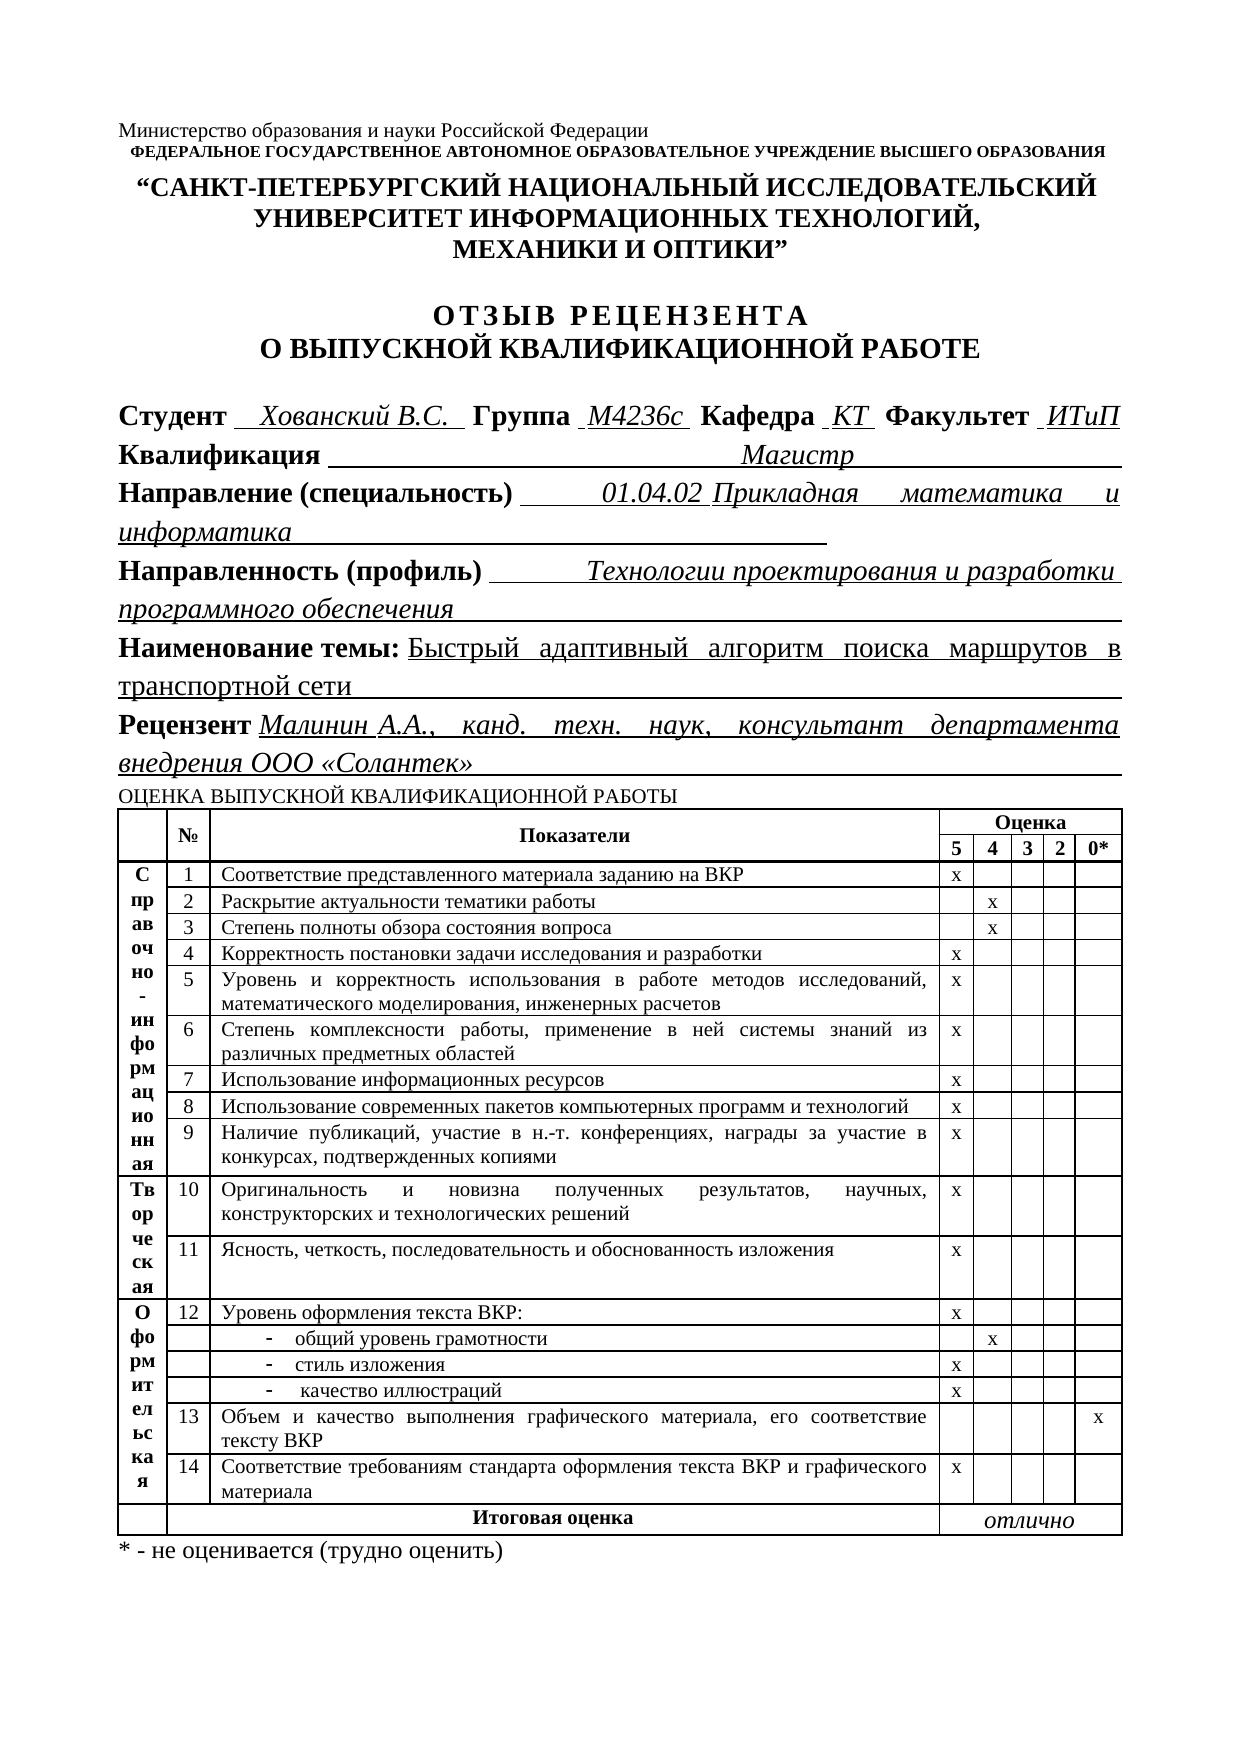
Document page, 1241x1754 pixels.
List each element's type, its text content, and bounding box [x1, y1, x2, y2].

table_cell [1044, 1177, 1074, 1235]
table_cell [940, 1326, 973, 1350]
table_cell 2 [168, 888, 209, 913]
table_cell Степень комплексности работы, применение в ней системы знаний из различных предметных областей [211, 1016, 939, 1065]
table_cell 4 [168, 940, 209, 965]
table_cell [1044, 1404, 1074, 1452]
table_cell [168, 1352, 209, 1376]
table_cell 13 [168, 1404, 209, 1452]
table_cell Ясность, четкость, последовательность и обоснованность изложения [211, 1237, 939, 1298]
table_cell [974, 1455, 1011, 1503]
table_cell x [940, 1378, 973, 1402]
table_cell x [940, 940, 973, 965]
table_cell 4 [974, 835, 1011, 860]
table_cell [1012, 940, 1043, 965]
table_cell 2 [1044, 835, 1074, 860]
table_cell 3 [1012, 835, 1043, 860]
table_cell 5 [940, 835, 973, 860]
text “САНКТ-ПЕТЕРБУРГСКИЙ НАЦИОНАЛЬНЫЙ ИССЛЕДОВАТЕЛЬСКИЙ [118, 171, 1122, 202]
table_cell Объем и качество выполнения графического материала, его соответствие тексту ВКР [211, 1404, 939, 1452]
table_cell [1012, 1455, 1043, 1503]
table_cell [1012, 1119, 1043, 1175]
table_cell [1044, 1093, 1074, 1118]
table_cell [974, 1016, 1011, 1065]
table_cell [940, 914, 973, 939]
table_cell Корректность постановки задачи исследования и разработки [211, 940, 939, 965]
text Рецензент Малинин А.А., канд. техн. наук, консультант департамента внедрения ООО «Солантек» [118, 707, 1122, 774]
table_cell [1076, 914, 1121, 939]
table_cell 10 [168, 1177, 209, 1235]
table_cell [1012, 1378, 1043, 1402]
table_cell x [940, 966, 973, 1015]
text Квалификация Магистр [118, 437, 1122, 471]
table_cell [1044, 1016, 1074, 1065]
table_cell [1076, 966, 1121, 1015]
table_cell 5 [168, 966, 209, 1015]
table_cell Соответствие представленного материала заданию на ВКР [211, 863, 939, 886]
table_cell [1012, 1016, 1043, 1065]
table_cell [1076, 1326, 1121, 1350]
table_cell [1076, 1093, 1121, 1118]
table_cell x [940, 1177, 973, 1235]
table_cell 0* [1076, 835, 1121, 860]
table_cell [974, 863, 1011, 886]
table_header [119, 810, 166, 860]
table_cell [940, 1404, 973, 1452]
text Студент Хованский В.С. Группа M4236c Кафедра КТ Факультет ИТиП [118, 398, 1122, 432]
table_cell x [940, 1237, 973, 1298]
table_cell Оформительская [119, 1300, 166, 1503]
text Направленность (профиль) Технологии проектирования и разработки программного обеспечения [118, 553, 1122, 620]
table_cell [1012, 914, 1043, 939]
table_cell [974, 1066, 1011, 1091]
table_cell [1012, 1177, 1043, 1235]
table_cell [974, 1119, 1011, 1175]
table_cell x [940, 863, 973, 886]
table_cell [1044, 1455, 1074, 1503]
table_cell [119, 1505, 166, 1533]
text УНИВЕРСИТЕТ ИНФОРМАЦИОННЫХ ТЕХНОЛОГИЙ, [118, 202, 1122, 233]
table_cell [1012, 863, 1043, 886]
table_cell [1044, 1326, 1074, 1350]
table_cell [974, 1300, 1011, 1324]
table_cell [1012, 1404, 1043, 1452]
table_cell [1044, 1352, 1074, 1376]
table_cell [974, 1093, 1011, 1118]
table_cell [974, 1378, 1011, 1402]
table_cell 8 [168, 1093, 209, 1118]
table_cell x [1076, 1404, 1121, 1452]
table_cell [1076, 1378, 1121, 1402]
table_cell [1044, 1066, 1074, 1091]
table_cell качество иллюстраций [211, 1378, 939, 1402]
table_cell 12 [168, 1300, 209, 1324]
table_cell x [974, 888, 1011, 913]
table_cell Раскрытие актуальности тематики работы [211, 888, 939, 913]
table_cell 6 [168, 1016, 209, 1065]
table_cell x [974, 1326, 1011, 1350]
table_cell Наличие публикаций, участие в н.-т. конференциях, награды за участие в конкурсах, подтвержденных копиями [211, 1119, 939, 1175]
table_cell стиль изложения [211, 1352, 939, 1376]
table_cell [1012, 1326, 1043, 1350]
table_cell [1076, 1455, 1121, 1503]
table_cell 11 [168, 1237, 209, 1298]
table_cell [1012, 966, 1043, 1015]
table_cell [168, 1326, 209, 1350]
table_cell [1076, 1066, 1121, 1091]
table_cell [974, 940, 1011, 965]
text Министерство образования и науки Российской Федерации [118, 118, 1122, 142]
table_cell [1076, 1016, 1121, 1065]
table_cell [974, 1177, 1011, 1235]
table_cell Справочно-информационная [119, 863, 166, 1175]
table_cell x [940, 1016, 973, 1065]
table_cell 3 [168, 914, 209, 939]
table_cell [168, 1378, 209, 1402]
table_cell [1012, 1352, 1043, 1376]
table_cell [1012, 1237, 1043, 1298]
text ОЦЕНКА ВЫПУСКНОЙ КВАЛИФИКАЦИОННОЙ РАБОТЫ [118, 784, 1122, 808]
table_cell [974, 1352, 1011, 1376]
table_cell [1044, 1119, 1074, 1175]
table_cell [1076, 1237, 1121, 1298]
table_cell [1076, 1177, 1121, 1235]
table_cell Соответствие требованиям стандарта оформления текста ВКР и графического материала [211, 1455, 939, 1503]
table_cell [1012, 1300, 1043, 1324]
table_cell общий уровень грамотности [211, 1326, 939, 1350]
table_cell [1044, 863, 1074, 886]
table_cell [1044, 914, 1074, 939]
table_cell [1076, 888, 1121, 913]
table_cell [1044, 966, 1074, 1015]
table_cell [974, 1404, 1011, 1452]
table_cell [1044, 1300, 1074, 1324]
table_cell [1076, 940, 1121, 965]
table_header Показатели [211, 810, 939, 860]
text Направление (специальность) 01.04.02 Прикладная математика и информатика [118, 476, 1122, 548]
table_cell [1076, 863, 1121, 886]
table_cell Степень полноты обзора состояния вопроса [211, 914, 939, 939]
table_cell отлично [940, 1505, 1121, 1533]
table_cell [1012, 888, 1043, 913]
table_cell [974, 966, 1011, 1015]
table_cell [1076, 1119, 1121, 1175]
table_cell Итоговая оценка [168, 1505, 939, 1533]
table_cell x [940, 1455, 973, 1503]
table_cell x [974, 914, 1011, 939]
table_cell Использование современных пакетов компьютерных программ и технологий [211, 1093, 939, 1118]
subtitle федеральное государственное автономное образовательное учреждение высшего образования [118, 142, 1122, 161]
table_header № [168, 810, 209, 860]
table_cell x [940, 1066, 973, 1091]
table_cell [1044, 1378, 1074, 1402]
table_cell [974, 1237, 1011, 1298]
table_cell [1044, 888, 1074, 913]
text Наименование темы: Быстрый адаптивный алгоритм поиска маршрутов в транспортной сети [118, 630, 1122, 697]
table_cell [940, 888, 973, 913]
table_cell Уровень оформления текста ВКР: [211, 1300, 939, 1324]
text * - не оценивается (трудно оценить) [118, 1536, 1122, 1564]
text О ВЫПУСКНОЙ КВАЛИФИКАЦИОННОЙ РАБОТЕ [118, 331, 1122, 365]
table_cell x [940, 1119, 973, 1175]
table_cell 9 [168, 1119, 209, 1175]
table_cell 7 [168, 1066, 209, 1091]
table_cell [1076, 1300, 1121, 1324]
table_cell Уровень и корректность использования в работе методов исследований, математического моделирования, инженерных расчетов [211, 966, 939, 1015]
table_cell x [940, 1093, 973, 1118]
text МЕХАНИКИ И ОПТИКИ” [118, 233, 1122, 264]
table_cell [1076, 1352, 1121, 1376]
table_cell [1044, 940, 1074, 965]
table_cell x [940, 1352, 973, 1376]
table_cell [1044, 1237, 1074, 1298]
table_cell [1012, 1066, 1043, 1091]
table_cell x [940, 1300, 973, 1324]
table_cell [1012, 1093, 1043, 1118]
table_cell 14 [168, 1455, 209, 1503]
table_cell 1 [168, 863, 209, 886]
table_cell Творческая [119, 1177, 166, 1298]
text ОТЗЫВ РЕЦЕНЗЕНТА [118, 298, 1122, 331]
table_header Оценка [940, 810, 1121, 834]
table_cell Использование информационных ресурсов [211, 1066, 939, 1091]
table_cell Оригинальность и новизна полученных результатов, научных, конструкторских и технологических решений [211, 1177, 939, 1235]
